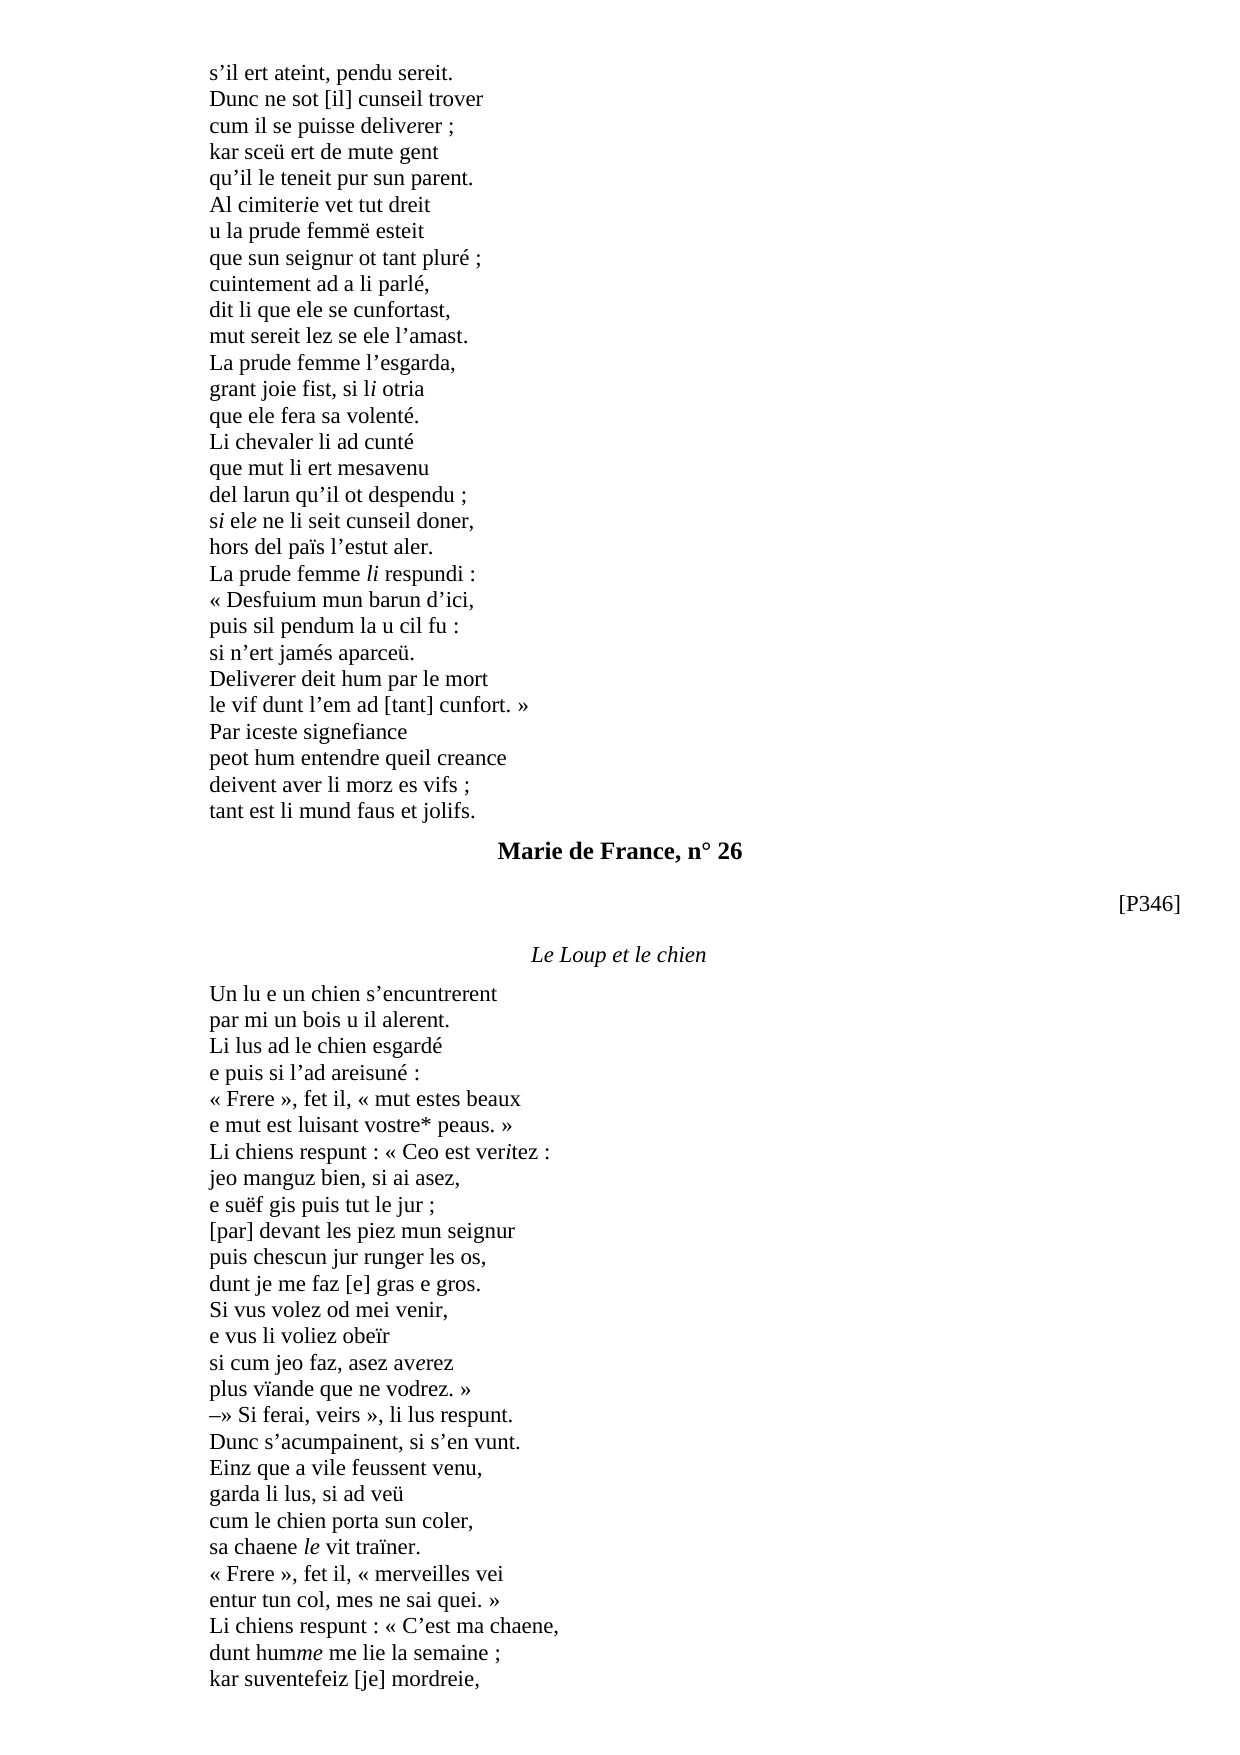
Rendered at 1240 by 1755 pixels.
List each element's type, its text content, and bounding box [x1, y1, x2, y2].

text La prude femme l’esgarda, [209, 349, 1181, 375]
text e suëf gis puis tut le jur ; [209, 1191, 1181, 1217]
text « Desfuium mun barun d’ici, [209, 586, 1181, 612]
text le vif dunt l’em ad [tant] cunfort. » [209, 692, 1181, 718]
text Li chiens respunt : « Ceo est veritez : [209, 1138, 1181, 1164]
text Einz que a vile feussent venu, [209, 1454, 1181, 1481]
text s’il ert ateint, pendu sereit. [209, 59, 1181, 85]
text [P346] [59, 889, 1181, 916]
text qu’il le teneit pur sun parent. [209, 164, 1181, 191]
text Li chiens respunt : « C’est ma chaene, [209, 1612, 1181, 1639]
text Li chevaler li ad cunté [209, 428, 1181, 454]
text Si vus volez od mei venir, [209, 1296, 1181, 1322]
text [par] devant les piez mun seignur [209, 1217, 1181, 1243]
text dunt je me faz [e] gras e gros. [209, 1270, 1181, 1296]
text cuintement ad a li parlé, [209, 270, 1181, 296]
text que sun seignur ot tant pluré ; [209, 243, 1181, 270]
text kar sceü ert de mute gent [209, 138, 1181, 164]
text « Frere », fet il, « mut estes beaux [209, 1085, 1181, 1112]
text Dunc s’acumpainent, si s’en vunt. [209, 1428, 1181, 1454]
text par mi un bois u il alerent. [209, 1006, 1181, 1032]
text cum le chien porta sun coler, [209, 1507, 1181, 1533]
text que ele fera sa volenté. [209, 402, 1181, 428]
text mut sereit lez se ele l’amast. [209, 323, 1181, 349]
text del larun qu’il ot despendu ; [209, 481, 1181, 507]
text dit li que ele se cunfortast, [209, 296, 1181, 323]
text dunt humme me lie la semaine ; [209, 1639, 1181, 1665]
text Deliverer deit hum par le mort [209, 665, 1181, 692]
text Un lu e un chien s’encuntrerent [209, 980, 1181, 1006]
text e mut est luisant vostre* peaus. » [209, 1112, 1181, 1138]
text si ele ne li seit cunseil doner, [209, 507, 1181, 533]
text si cum jeo faz, asez averez [209, 1349, 1181, 1375]
text kar suventefeiz [je] mordreie, [209, 1665, 1181, 1691]
text entur tun col, mes ne sai quei. » [209, 1586, 1181, 1612]
text si n’ert jamés aparceü. [209, 639, 1181, 665]
text –» Si ferai, veirs », li lus respunt. [209, 1401, 1181, 1428]
text « Frere », fet il, « merveilles vei [209, 1559, 1181, 1586]
text e vus li voliez obeïr [209, 1322, 1181, 1349]
text peot hum entendre queil creance [209, 744, 1181, 771]
text Le Loup et le chien [59, 941, 1181, 967]
text sa chaene le vit traïner. [209, 1533, 1181, 1559]
text Dunc ne sot [il] cunseil trover [209, 85, 1181, 112]
text puis chescun jur runger les os, [209, 1243, 1181, 1270]
text grant joie fist, si li otria [209, 375, 1181, 402]
text tant est li mund faus et jolifs. [209, 797, 1181, 823]
text puis sil pendum la u cil fu : [209, 612, 1181, 639]
text jeo manguz bien, si ai asez, [209, 1164, 1181, 1191]
text que mut li ert mesavenu [209, 454, 1181, 481]
text plus vïande que ne vodrez. » [209, 1375, 1181, 1401]
text garda li lus, si ad veü [209, 1481, 1181, 1507]
text Al cimiterie vet tut dreit [209, 191, 1181, 217]
text hors del païs l’estut aler. [209, 533, 1181, 560]
text u la prude femmë esteit [209, 217, 1181, 243]
text cum il se puisse deliverer ; [209, 112, 1181, 138]
text Marie de France, n° 26 [59, 836, 1181, 864]
text Li lus ad le chien esgardé [209, 1032, 1181, 1059]
text deivent aver li morz es vifs ; [209, 771, 1181, 797]
text La prude femme li respundi : [209, 560, 1181, 586]
text e puis si l’ad areisuné : [209, 1059, 1181, 1085]
text Par iceste signefiance [209, 718, 1181, 744]
